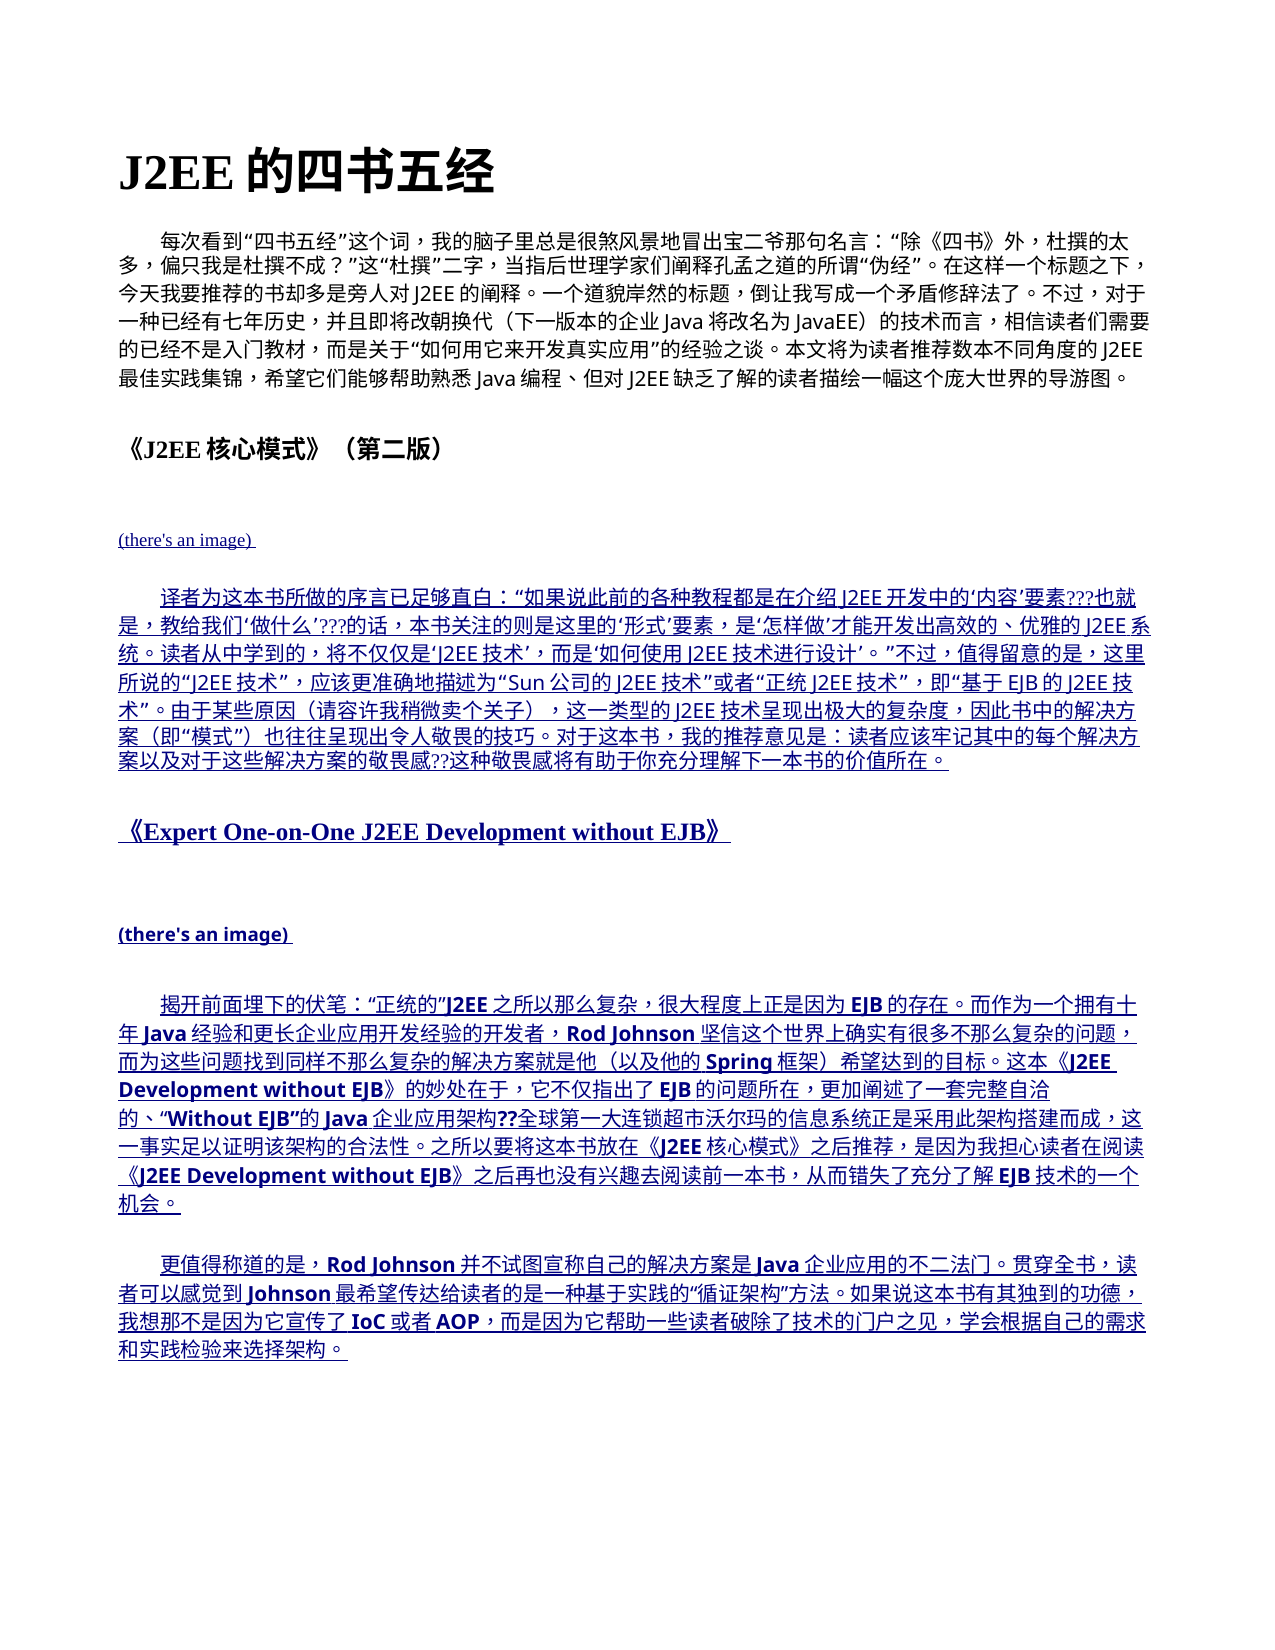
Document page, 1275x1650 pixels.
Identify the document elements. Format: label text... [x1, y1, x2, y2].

subtitle J2EE的四书五经 [118, 143, 1157, 201]
subtitle 《Expert One-on-One J2EE Development without EJB》 [118, 817, 1157, 846]
text 更值得称道的是，Rod Johnson并不试图宣称自己的解决方案是Java企业应用的不二法门。贯穿全书，读者可以感觉到Johnson最希望传达给读者的是一种基于实践的“循证架构”方法。如果说这本书有其独到的功德，我想那不是因为它宣传了IoC或者AOP，而是因为它帮助一些读者破除了技术的门户之见，学会根据自己的需求和实践检验来选择架构。 [118, 1250, 1157, 1364]
text (there's an image) [118, 529, 1157, 550]
subtitle (there's an image) [118, 921, 1157, 947]
text 每次看到“四书五经”这个词，我的脑子里总是很煞风景地冒出宝二爷那句名言：“除《四书》外，杜撰的太多，偏只我是杜撰不成？”这“杜撰”二字，当指后世理学家们阐释孔孟之道的所谓“伪经”。在这样一个标题之下，今天我要推荐的书却多是旁人对J2EE的阐释。一个道貌岸然的标题，倒让我写成一个矛盾修辞法了。不过，对于一种已经有七年历史，并且即将改朝换代（下一版本的企业Java将改名为JavaEE）的技术而言，相信读者们需要的已经不是入门教材，而是关于“如何用它来开发真实应用”的经验之谈。本文将为读者推荐数本不同角度的J2EE最佳实践集锦，希望它们能够帮助熟悉Java编程、但对J2EE缺乏了解的读者描绘一幅这个庞大世界的导游图。 [118, 230, 1157, 392]
subtitle 《J2EE核心模式》（第二版） [118, 436, 1157, 465]
text 译者为这本书所做的序言已足够直白：“如果说此前的各种教程都是在介绍J2EE开发中的‘内容’要素???也就是，教给我们‘做什么’???的话，本书关注的则是这里的‘形式’要素，是‘怎样做’才能开发出高效的、优雅的J2EE系统。读者从中学到的，将不仅仅是‘J2EE技术’，而是‘如何使用J2EE技术进行设计’。”不过，值得留意的是，这里所说的“J2EE技术”，应该更准确地描述为“Sun公司的J2EE技术”或者“正统J2EE技术”，即“基于EJB的J2EE技术”。由于某些原因（请容许我稍微卖个关子），这一类型的J2EE技术呈现出极大的复杂度，因此书中的解决方案（即“模式”）也往往呈现出令人敬畏的技巧。对于这本书，我的推荐意见是：读者应该牢记其中的每个解决方案以及对于这些解决方案的敬畏感??这种敬畏感将有助于你充分理解下一本书的价值所在。 [118, 583, 1157, 773]
text 揭开前面埋下的伏笔：“正统的”J2EE之所以那么复杂，很大程度上正是因为EJB的存在。而作为一个拥有十年Java经验和更长企业应用开发经验的开发者，Rod Johnson坚信这个世界上确实有很多不那么复杂的问题，而为这些问题找到同样不那么复杂的解决方案就是他（以及他的Spring框架）希望达到的目标。这本《J2EE Development without EJB》的妙处在于，它不仅指出了EJB的问题所在，更加阐述了一套完整自洽的、“Without EJB”的Java企业应用架构??全球第一大连锁超市沃尔玛的信息系统正是采用此架构搭建而成，这一事实足以证明该架构的合法性。之所以要将这本书放在《J2EE核心模式》之后推荐，是因为我担心读者在阅读《J2EE Development without EJB》之后再也没有兴趣去阅读前一本书，从而错失了充分了解EJB技术的一个机会。 [118, 990, 1157, 1218]
